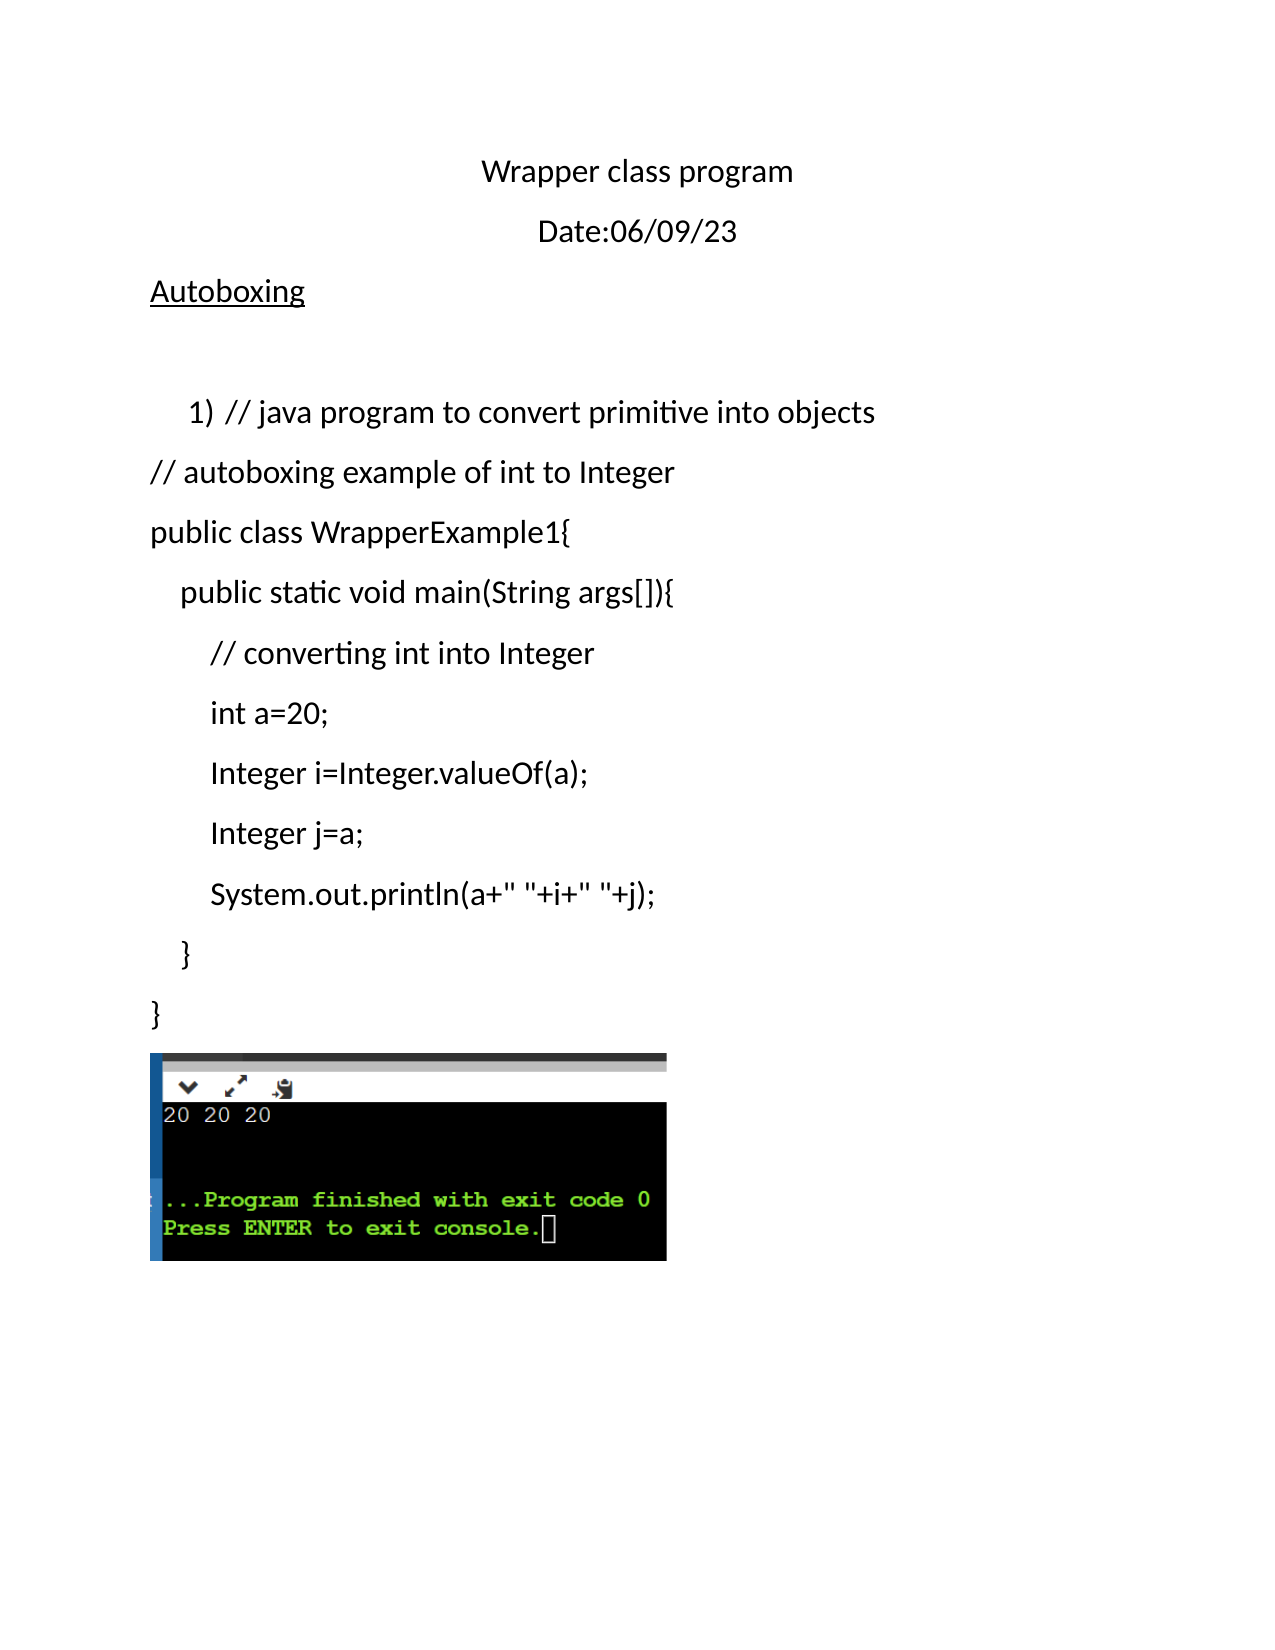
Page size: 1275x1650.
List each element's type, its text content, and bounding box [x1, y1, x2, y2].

text public static void main(String args[]){ [150, 571, 1125, 612]
text Integer i=Integer.valueOf(a); [150, 752, 1125, 793]
text Date:06/09/23 [150, 210, 1125, 251]
text // autoboxing example of int to Integer [150, 451, 1125, 492]
text System.out.println(a+" "+i+" "+j); [150, 872, 1125, 913]
text } [150, 993, 1125, 1034]
text Wrapper class program [150, 150, 1125, 191]
text int a=20; [150, 692, 1125, 733]
text Integer j=a; [150, 812, 1125, 853]
text // converting int into Integer [150, 632, 1125, 672]
text public class WrapperExample1{ [150, 511, 1125, 552]
text Autoboxing [150, 270, 1125, 311]
list // java program to convert primitive into objects [187, 391, 1125, 432]
text } [150, 933, 1125, 973]
